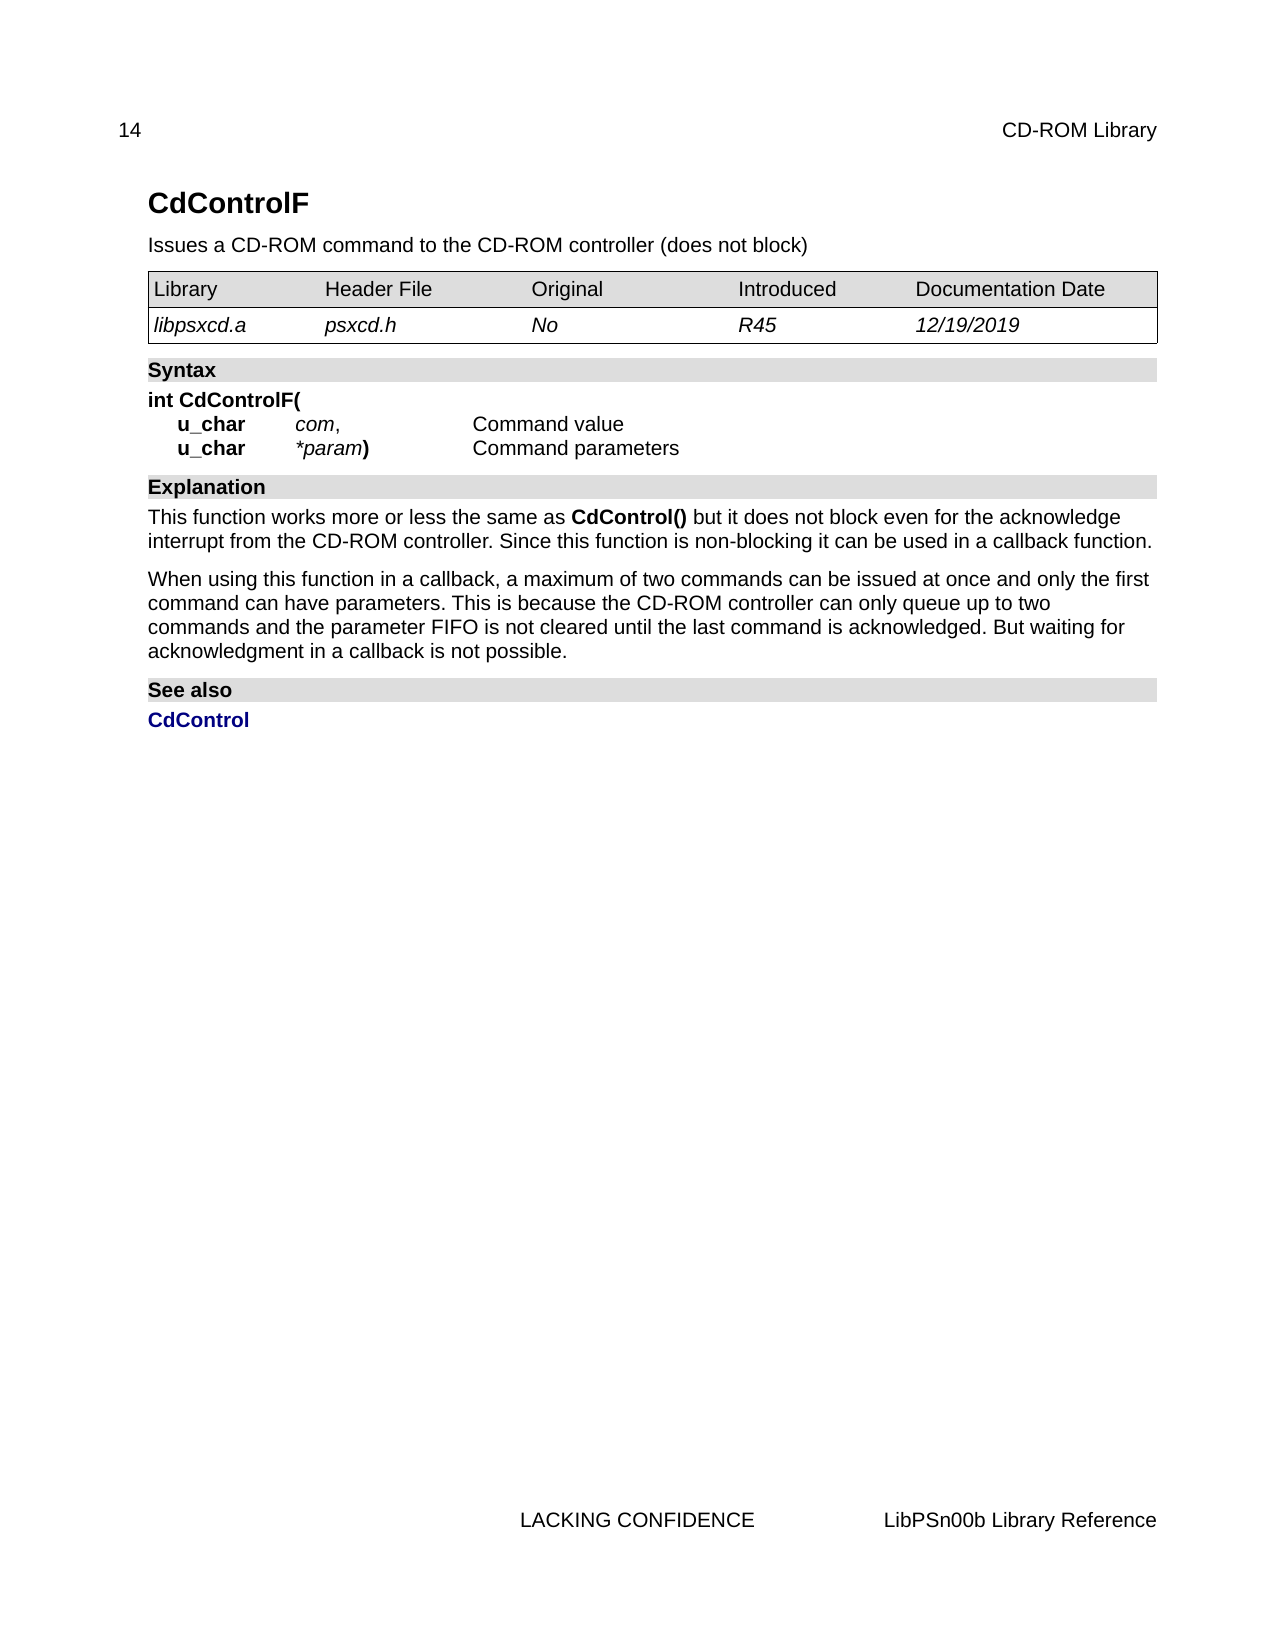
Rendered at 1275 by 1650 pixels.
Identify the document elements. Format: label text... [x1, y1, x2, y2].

text When using this function in a callback, a maximum of two commands can be issued at once and only the first command can have parameters. This is because the CD-ROM controller can only queue up to two commands and the parameter FIFO is not cleared until the last command is acknowledged. But waiting for acknowledgment in a callback is not possible. [148, 567, 1157, 663]
text This function works more or less the same as CdControl() but it does not block even for the acknowledge interrupt from the CD-ROM controller. Since this function is non-blocking it can be used in a callback function. [148, 504, 1157, 552]
text Library Header File Original Introduced Documentation Date [149, 272, 1157, 307]
subtitle Syntax [148, 358, 1157, 382]
text int CdControlF( [148, 388, 1157, 412]
text CdControl [148, 708, 1157, 732]
text u_char com, Command value [148, 412, 1157, 436]
subtitle CdControlF [148, 186, 1157, 220]
subtitle Explanation [148, 475, 1157, 499]
text u_char *param) Command parameters [148, 436, 1157, 460]
subtitle See also [148, 678, 1157, 702]
text Issues a CD-ROM command to the CD-ROM controller (does not block) [148, 232, 1157, 256]
text libpsxcd.a psxcd.h No R45 12/19/2019 [149, 308, 1157, 343]
